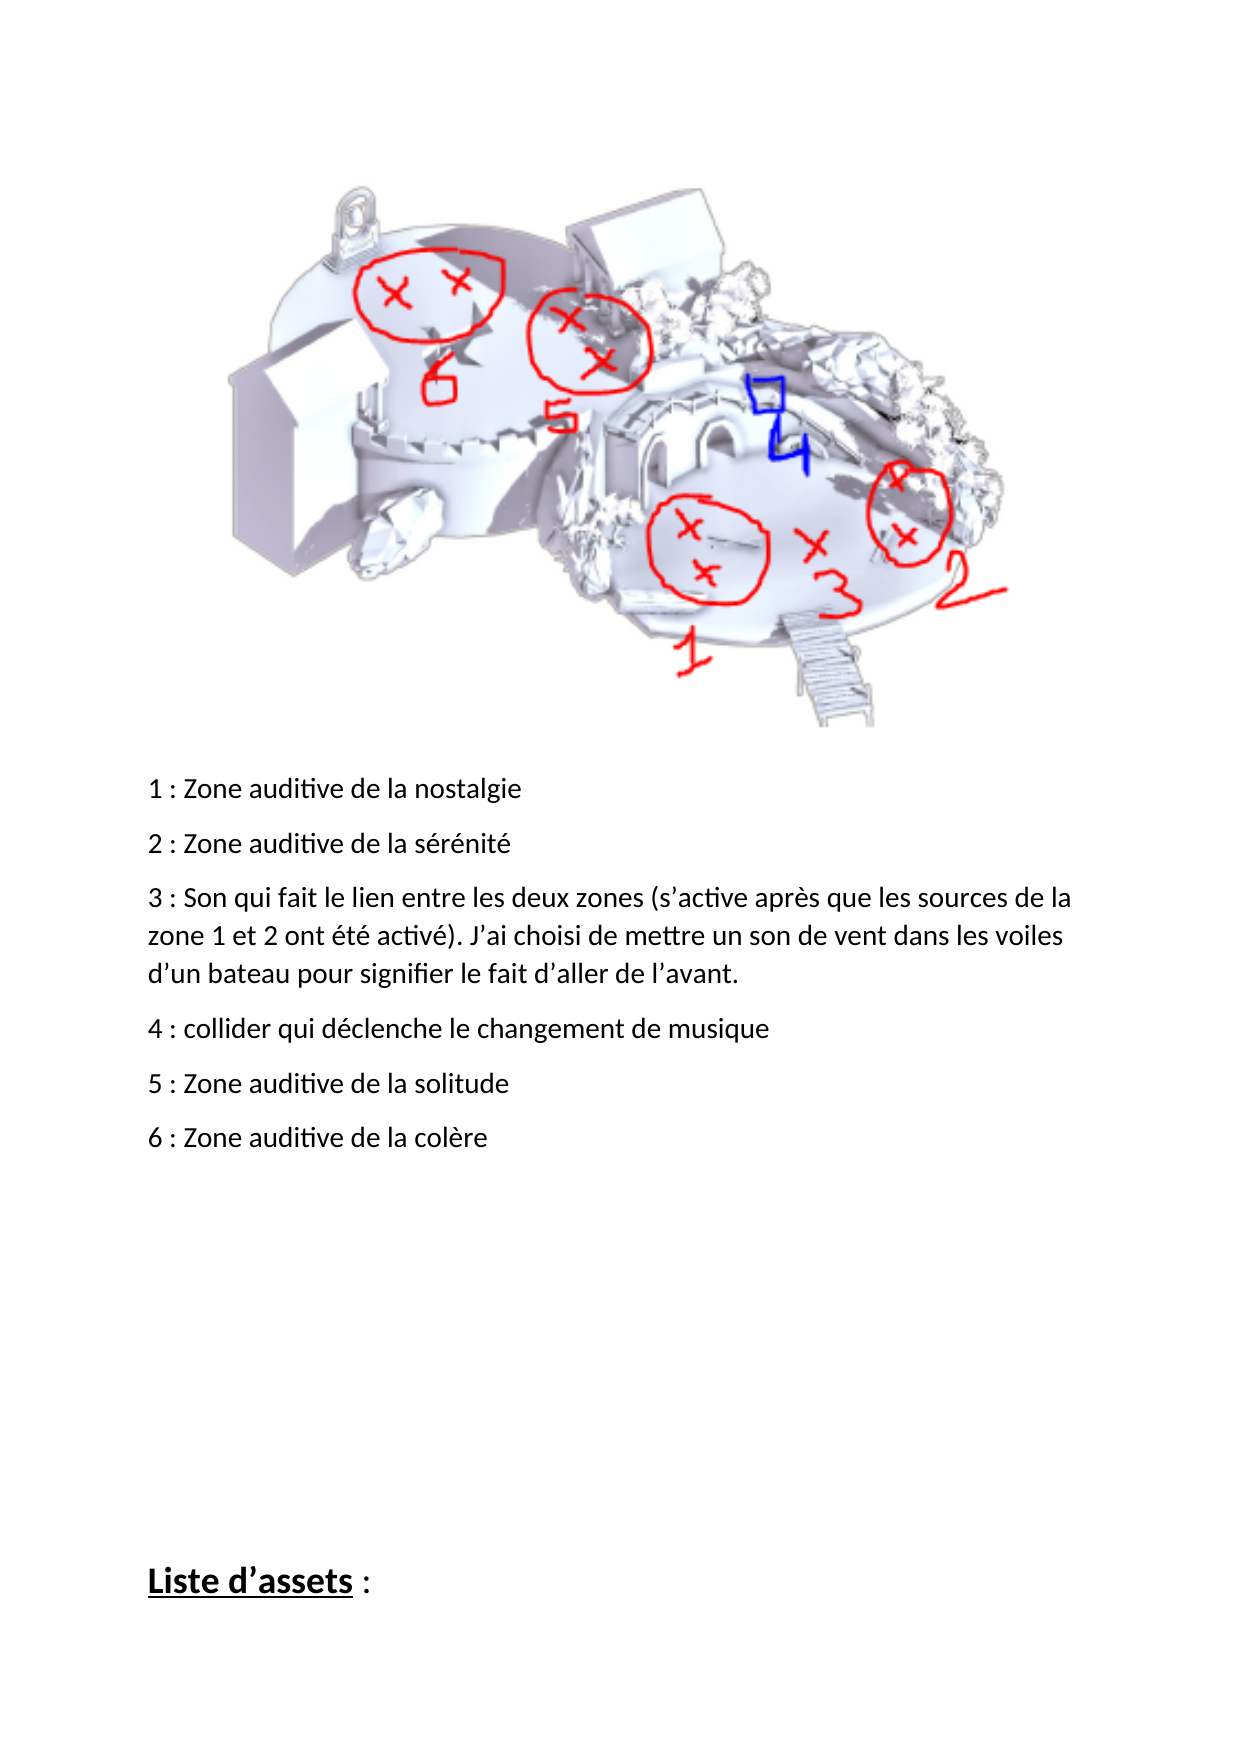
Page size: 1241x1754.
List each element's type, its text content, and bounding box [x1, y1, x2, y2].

text 3 : Son qui fait le lien entre les deux zones (s’active après que les sources de la zone 1 et 2 ont été activé). J’ai choisi de mettre un son de vent dans les voiles d’un bateau pour signifier le fait d’aller de l’avant. [148, 879, 1093, 991]
text 1 : Zone auditive de la nostalgie [148, 770, 1093, 806]
text Liste d’assets : [148, 1557, 1093, 1603]
text 5 : Zone auditive de la solitude [148, 1065, 1093, 1100]
text 4 : collider qui déclenche le changement de musique [148, 1010, 1093, 1046]
text 2 : Zone auditive de la sérénité [148, 825, 1093, 860]
text 6 : Zone auditive de la colère [148, 1119, 1093, 1155]
